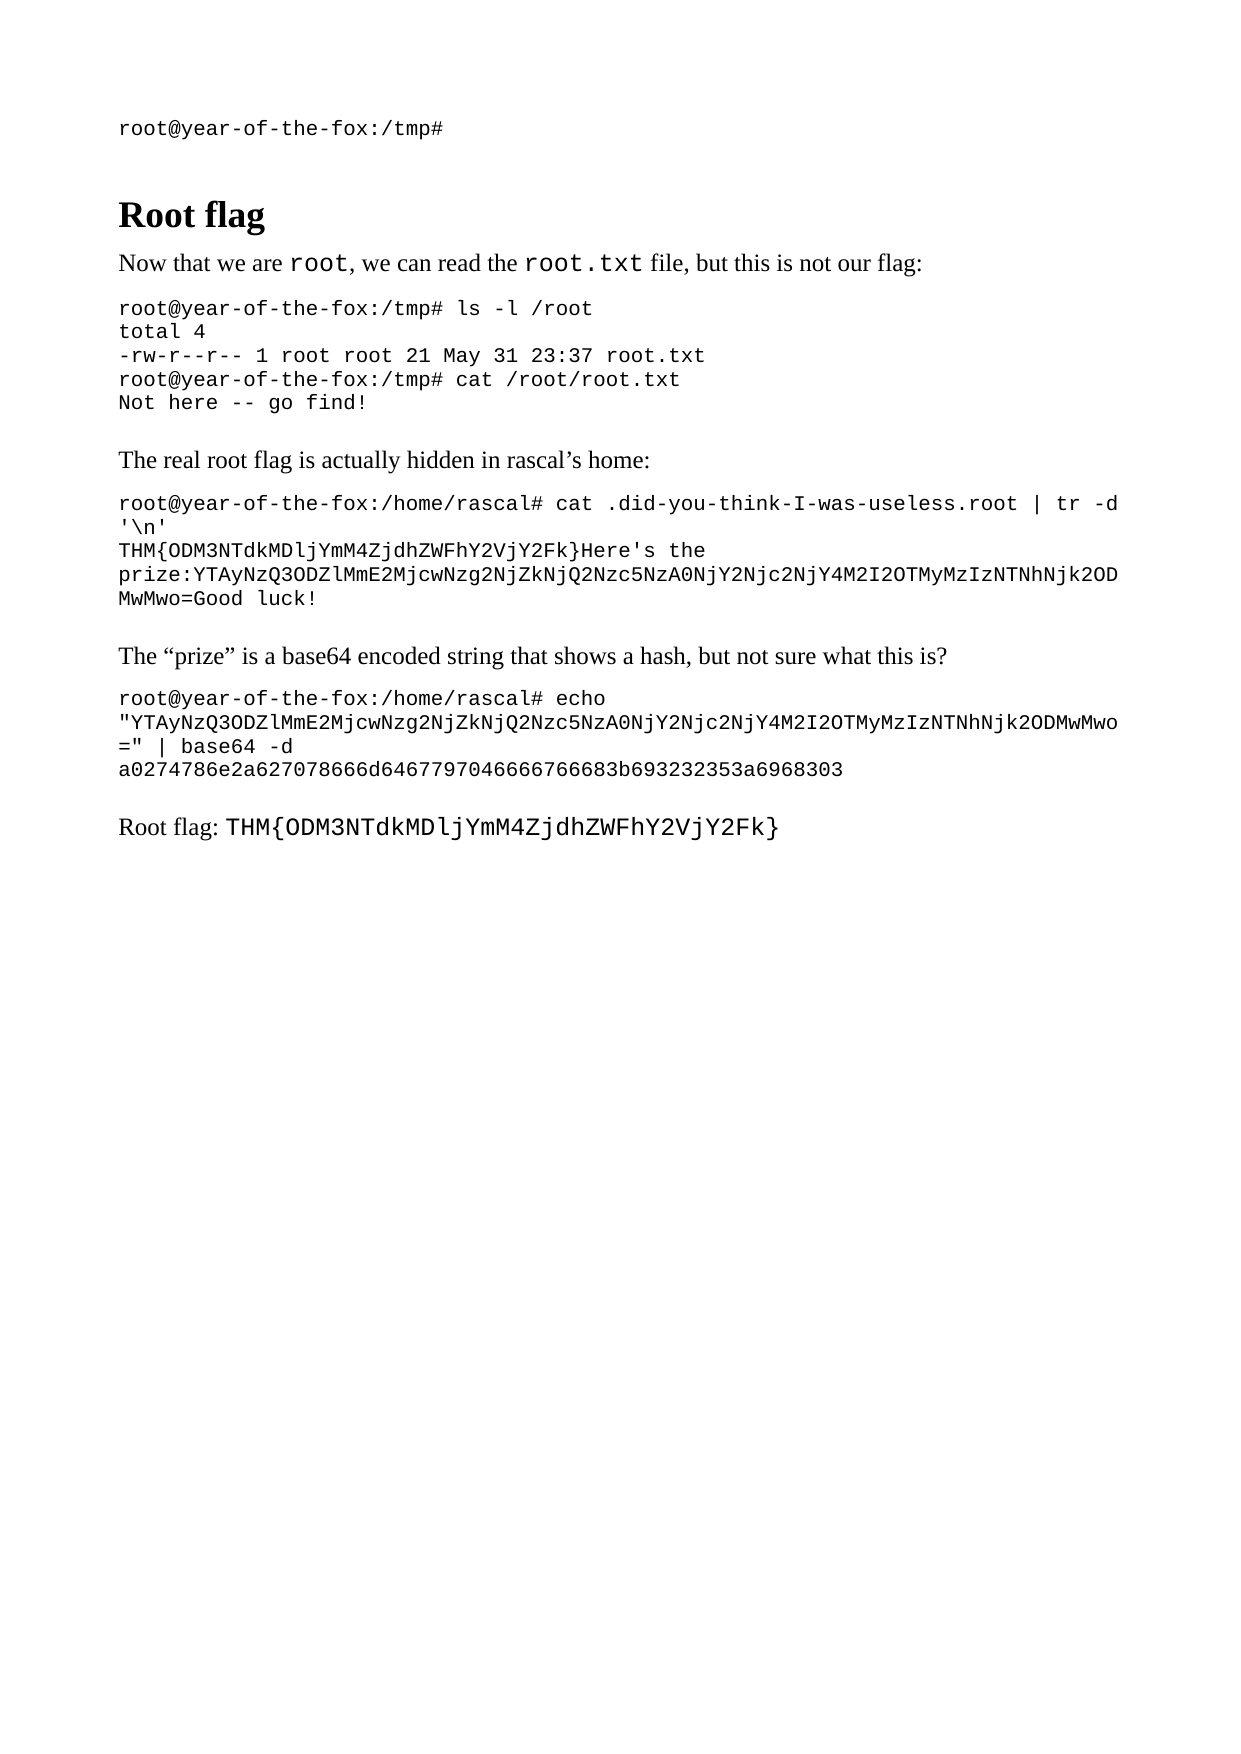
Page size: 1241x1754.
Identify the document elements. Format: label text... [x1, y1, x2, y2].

text root@year-of-the-fox:/home/rascal# echo "YTAyNzQ3ODZlMmE2MjcwNzg2NjZkNjQ2Nzc5NzA0NjY2Njc2NjY4M2I2OTMyMzIzNTNhNjk2ODMwMwo=" | base64 -d [118, 688, 1122, 759]
text THM{ODM3NTdkMDljYmM4ZjdhZWFhY2VjY2Fk}Here's the prize:YTAyNzQ3ODZlMmE2MjcwNzg2NjZkNjQ2Nzc5NzA0NjY2Njc2NjY4M2I2OTMyMzIzNTNhNjk2ODMwMwo=Good luck! [118, 540, 1122, 611]
text root@year-of-the-fox:/tmp# ls -l /root [118, 298, 1122, 321]
text total 4 [118, 321, 1122, 345]
subtitle Root flag [118, 192, 1122, 235]
text root@year-of-the-fox:/tmp# cat /root/root.txt [118, 369, 1122, 392]
text Not here -- go find! [118, 392, 1122, 416]
text The “prize” is a base64 encoded string that shows a hash, but not sure what this is? [118, 641, 1122, 669]
text a0274786e2a627078666d6467797046666766683b693232353a6968303 [118, 759, 1122, 783]
text root@year-of-the-fox:/tmp# [118, 118, 1122, 142]
text -rw-r--r-- 1 root root 21 May 31 23:37 root.txt [118, 345, 1122, 369]
text Root flag: THM{ODM3NTdkMDljYmM4ZjdhZWFhY2VjY2Fk} [118, 812, 1122, 843]
text The real root flag is actually hidden in rascal’s home: [118, 445, 1122, 474]
text root@year-of-the-fox:/home/rascal# cat .did-you-think-I-was-useless.root | tr -d '\n' [118, 493, 1122, 540]
text Now that we are root, we can read the root.txt file, but this is not our flag: [118, 248, 1122, 278]
